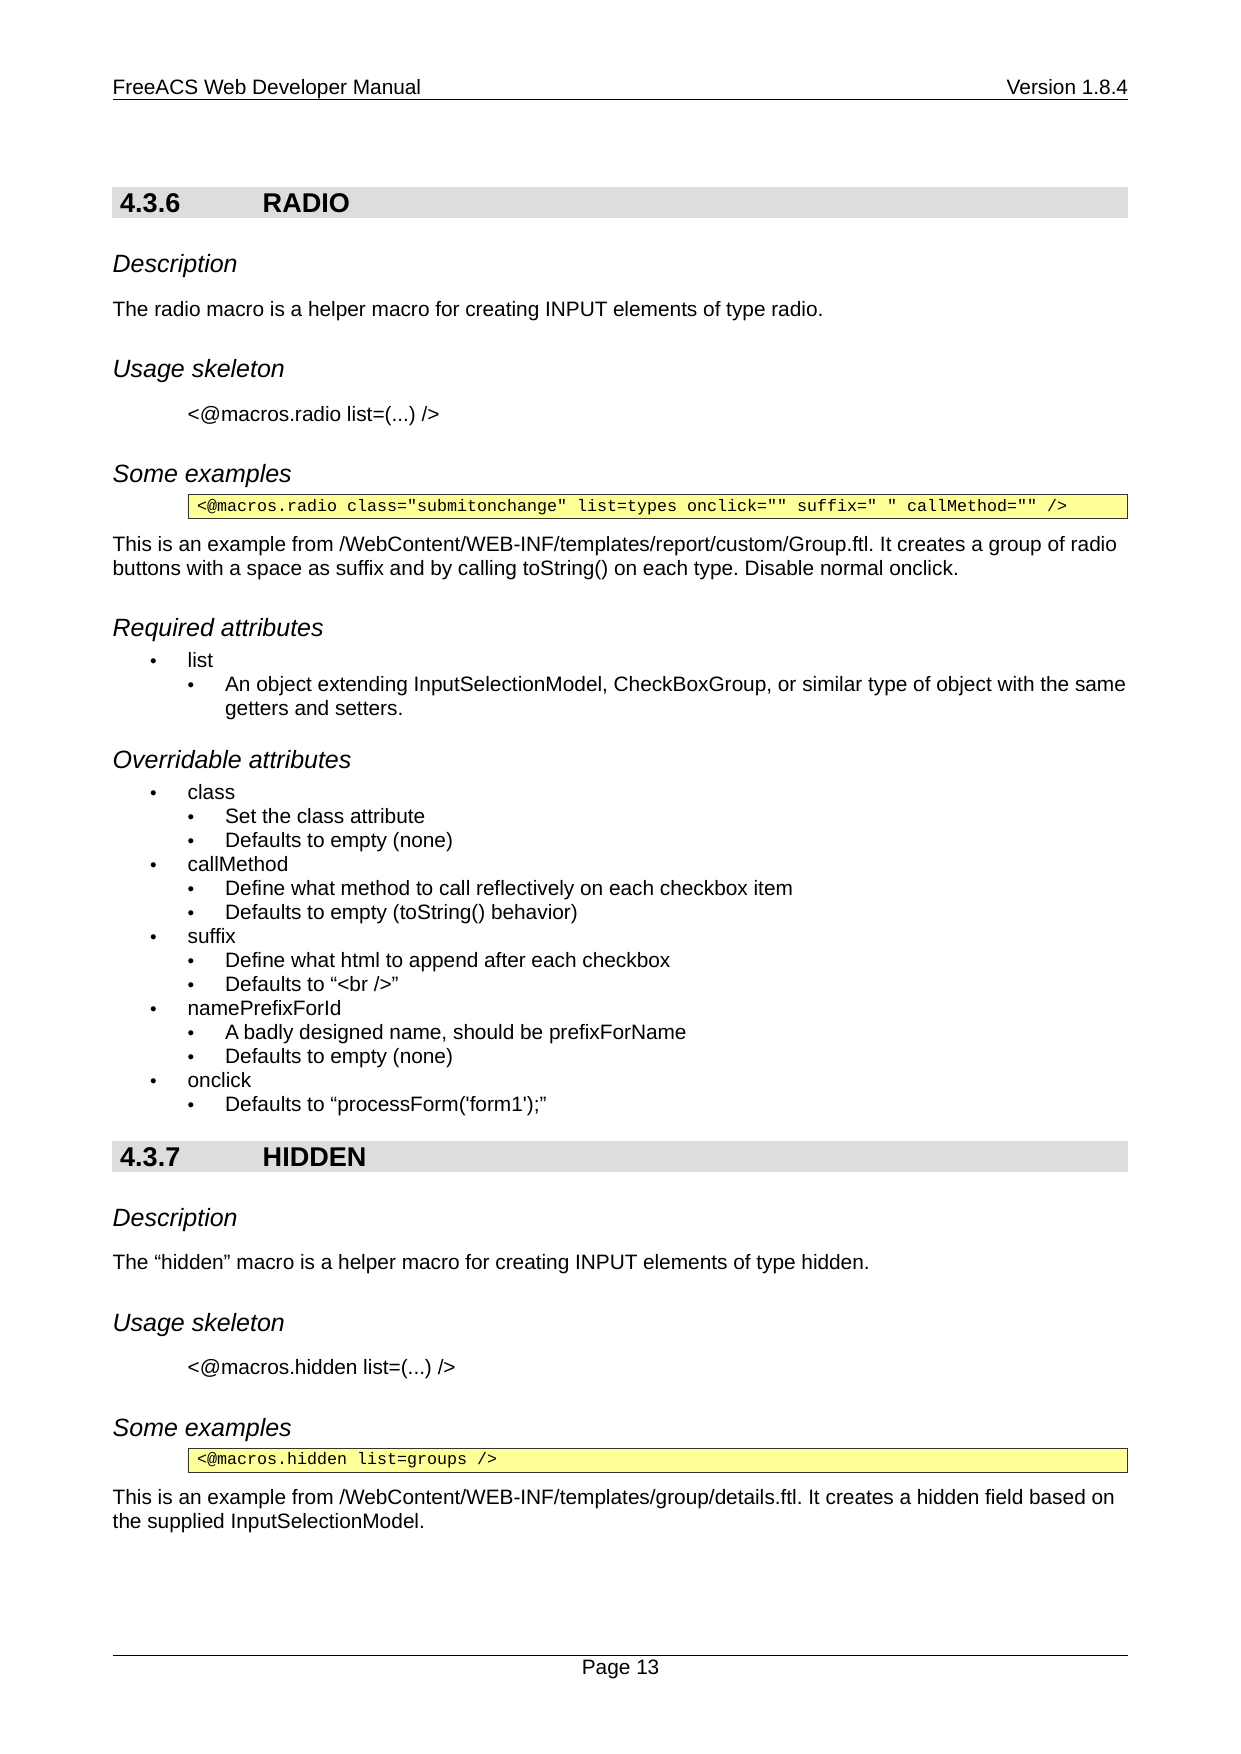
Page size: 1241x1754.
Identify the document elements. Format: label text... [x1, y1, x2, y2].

list Defaults to empty (none) [187, 1044, 1128, 1068]
list An object extending InputSelectionModel, CheckBoxGroup, or similar type of object with the same getters and setters. [187, 672, 1128, 720]
text This is an example from /WebContent/WEB-INF/templates/report/custom/Group.ftl. It creates a group of radio buttons with a space as suffix and by calling toString() on each type. Disable normal onclick. [112, 531, 1128, 579]
list A badly designed name, should be prefixForName [187, 1020, 1128, 1044]
list callMethod [150, 852, 1128, 876]
subtitle Usage skeleton [112, 354, 1128, 383]
list Define what html to append after each checkbox [187, 948, 1128, 972]
text The “hidden” macro is a helper macro for creating INPUT elements of type hidden. [112, 1250, 1128, 1274]
subtitle Some examples [112, 1413, 1128, 1442]
text <@macros.radio list=(...) /> [112, 401, 1128, 425]
subtitle Usage skeleton [112, 1308, 1128, 1337]
subtitle Overridable attributes [112, 745, 1128, 774]
list Set the class attribute [187, 804, 1128, 828]
list Defaults to empty (toString() behavior) [187, 900, 1128, 924]
subtitle RADIO [112, 187, 1128, 218]
list Defaults to “processForm('form1');” [187, 1092, 1128, 1116]
subtitle Description [112, 1203, 1128, 1232]
subtitle Required attributes [112, 613, 1128, 642]
list class [150, 780, 1128, 804]
text This is an example from /WebContent/WEB-INF/templates/group/details.ftl. It creates a hidden field based on the supplied InputSelectionModel. [112, 1485, 1128, 1533]
list namePrefixForId [150, 996, 1128, 1020]
subtitle Some examples [112, 459, 1128, 488]
subtitle Description [112, 249, 1128, 278]
list Defaults to “<br />” [187, 972, 1128, 996]
text <@macros.radio class="submitonchange" list=types onclick="" suffix=" " callMethod="" /> [189, 495, 1127, 518]
text The radio macro is a helper macro for creating INPUT elements of type radio. [112, 296, 1128, 320]
list suffix [150, 924, 1128, 948]
list list [150, 648, 1128, 672]
list onclick [150, 1068, 1128, 1092]
list Define what method to call reflectively on each checkbox item [187, 876, 1128, 900]
subtitle HIDDEN [112, 1141, 1128, 1172]
text <@macros.hidden list=(...) /> [112, 1355, 1128, 1379]
text <@macros.hidden list=groups /> [189, 1449, 1127, 1472]
list Defaults to empty (none) [187, 828, 1128, 852]
